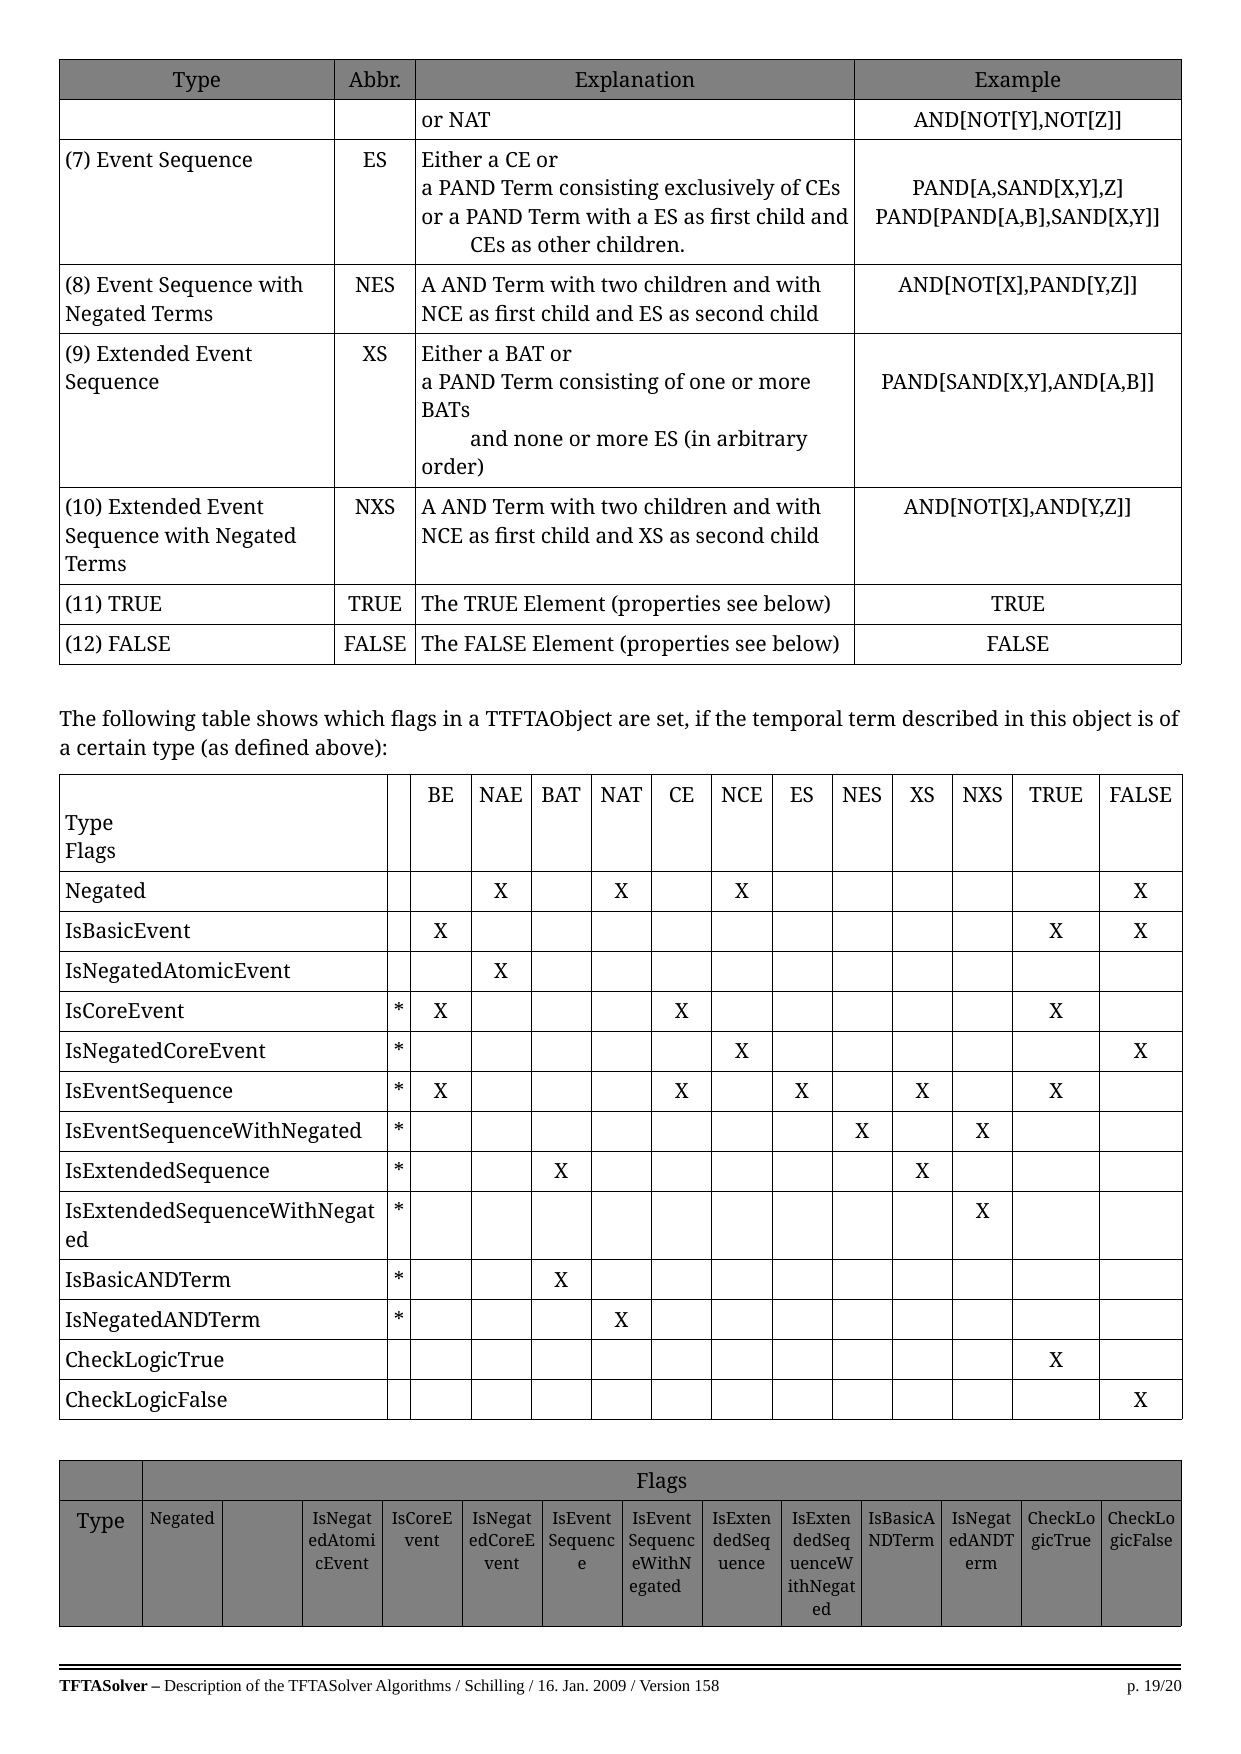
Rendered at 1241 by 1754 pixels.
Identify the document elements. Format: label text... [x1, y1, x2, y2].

table_cell IsExtendedSequenceWithNegated [782, 1501, 861, 1626]
table_cell PAND[A,SAND[X,Y],Z] PAND[PAND[A,B],SAND[X,Y]] [855, 140, 1181, 264]
table_cell [953, 1340, 1012, 1379]
table_cell [472, 1192, 531, 1259]
table_cell [773, 1192, 832, 1259]
table_header Type [60, 60, 334, 99]
table_cell PAND[SAND[X,Y],AND[A,B]] [855, 334, 1181, 487]
table_cell [773, 912, 832, 951]
table_cell * [388, 1072, 410, 1111]
table_cell TRUE [335, 585, 415, 623]
table_cell [773, 952, 832, 991]
table_cell IsEventSequence [60, 1072, 387, 1111]
table_header Explanation [416, 60, 854, 99]
table_cell [592, 1340, 651, 1379]
table_cell X [592, 872, 651, 911]
table_cell [472, 1072, 531, 1111]
table_cell IsEventSequenceWithNegated [623, 1501, 702, 1626]
table_cell X [893, 1072, 952, 1111]
table_header NES [833, 775, 892, 871]
table_header ES [773, 775, 832, 871]
table_cell X [592, 1300, 651, 1339]
table_cell X [1100, 1380, 1182, 1419]
table_cell [532, 1072, 591, 1111]
table_cell (11) TRUE [60, 585, 334, 623]
table_cell IsNegatedANDTerm [942, 1501, 1021, 1626]
table_cell [411, 1300, 471, 1339]
table_cell IsCoreEvent [60, 992, 387, 1031]
table_cell AND[NOT[X],PAND[Y,Z]] [855, 265, 1181, 333]
table_cell Negated [143, 1501, 222, 1626]
table_cell [652, 1260, 711, 1299]
table_cell [411, 1340, 471, 1379]
table_cell [532, 1192, 591, 1259]
table_cell [712, 992, 772, 1031]
table_cell X [472, 952, 531, 991]
table_cell [833, 1260, 892, 1299]
table_cell (9) Extended Event Sequence [60, 334, 334, 487]
table_cell [1100, 1340, 1182, 1379]
table_cell [712, 1112, 772, 1151]
table_cell [1013, 1152, 1099, 1191]
table_cell [532, 1380, 591, 1419]
table_cell IsExtendedSequenceWithNegated [60, 1192, 387, 1259]
table_cell or NAT [416, 100, 854, 139]
table_cell [1013, 1112, 1099, 1151]
table_cell [1100, 1260, 1182, 1299]
table_cell NES [335, 265, 415, 333]
table_cell X [652, 1072, 711, 1111]
table_cell Either a CE or a PAND Term consisting exclusively of CEs or a PAND Term with a ES as first child and CEs as other children. [416, 140, 854, 264]
table_cell X [532, 1152, 591, 1191]
table_cell [411, 952, 471, 991]
table_cell [411, 1192, 471, 1259]
table_cell X [833, 1112, 892, 1151]
table_cell [532, 1032, 591, 1071]
table_cell [1100, 1112, 1182, 1151]
table_cell * [388, 1192, 410, 1259]
table_cell [652, 1192, 711, 1259]
table_cell A AND Term with two children and with NCE as first child and XS as second child [416, 488, 854, 583]
table_cell [652, 1340, 711, 1379]
table_cell [223, 1501, 302, 1626]
table_cell [652, 1032, 711, 1071]
table_cell [411, 1032, 471, 1071]
table_cell [592, 1260, 651, 1299]
table_cell [1100, 1152, 1182, 1191]
table_cell [652, 1300, 711, 1339]
table_cell IsNegatedAtomicEvent [303, 1501, 382, 1626]
table_cell IsBasicEvent [60, 912, 387, 951]
table_cell [953, 1260, 1012, 1299]
table_cell [893, 992, 952, 1031]
table_cell IsEventSequence [543, 1501, 622, 1626]
table_cell [60, 100, 334, 139]
table_cell FALSE [855, 625, 1181, 663]
table_cell The TRUE Element (properties see below) [416, 585, 854, 623]
table_cell A AND Term with two children and with NCE as first child and ES as second child [416, 265, 854, 333]
table_cell ES [335, 140, 415, 264]
table_cell [652, 1380, 711, 1419]
table_cell [893, 1300, 952, 1339]
table_cell [712, 1152, 772, 1191]
table_cell IsExtendedSequence [60, 1152, 387, 1191]
table_cell [773, 1260, 832, 1299]
table_cell [712, 912, 772, 951]
table_cell [893, 1260, 952, 1299]
table_cell X [773, 1072, 832, 1111]
table_cell X [411, 912, 471, 951]
table_header NCE [712, 775, 772, 871]
table_cell [652, 912, 711, 951]
table_cell [953, 952, 1012, 991]
table_cell [833, 872, 892, 911]
table_cell X [472, 872, 531, 911]
table_cell [592, 912, 651, 951]
table_cell [833, 1152, 892, 1191]
table_cell [652, 1152, 711, 1191]
table_cell X [411, 992, 471, 1031]
table_cell [773, 1112, 832, 1151]
table_cell [953, 1072, 1012, 1111]
table_cell * [388, 1112, 410, 1151]
table_cell IsBasicANDTerm [60, 1260, 387, 1299]
table_cell IsExtendedSequence [703, 1501, 781, 1626]
table_cell [1013, 1192, 1099, 1259]
table_cell AND[NOT[X],AND[Y,Z]] [855, 488, 1181, 583]
table_cell Either a BAT or a PAND Term consisting of one or more BATs and none or more ES (in arbitrary order) [416, 334, 854, 487]
table_header NAT [592, 775, 651, 871]
table_cell Type [60, 1501, 142, 1626]
table_cell [652, 952, 711, 991]
table_cell IsCoreEvent [383, 1501, 462, 1626]
table_cell [411, 1152, 471, 1191]
table_cell [388, 912, 410, 951]
table_cell IsEventSequenceWithNegated [60, 1112, 387, 1151]
table_cell [712, 1072, 772, 1111]
table_cell [773, 1380, 832, 1419]
table_cell [532, 1112, 591, 1151]
table_cell [652, 872, 711, 911]
table_cell [712, 1192, 772, 1259]
table_cell [388, 872, 410, 911]
table_cell X [712, 1032, 772, 1071]
table_cell [953, 1152, 1012, 1191]
table_cell [833, 1192, 892, 1259]
table_cell CheckLogicFalse [1102, 1501, 1181, 1626]
table_header NAE [472, 775, 531, 871]
table_cell [893, 912, 952, 951]
table_cell [532, 1300, 591, 1339]
table_cell IsNegatedCoreEvent [463, 1501, 542, 1626]
table_cell FALSE [335, 625, 415, 663]
table_cell TRUE [855, 585, 1181, 623]
table_header BE [411, 775, 471, 871]
table_cell [411, 1260, 471, 1299]
table_cell [953, 1032, 1012, 1071]
table_header [388, 775, 410, 871]
table_cell X [1100, 1032, 1182, 1071]
table_cell [472, 1300, 531, 1339]
table_cell * [388, 992, 410, 1031]
table_cell [1100, 1192, 1182, 1259]
text The following table shows which flags in a TTFTAObject are set, if the temporal term described in this object is of a certain type (as defined above): [59, 704, 1181, 761]
table_cell [1100, 992, 1182, 1031]
table_cell [1013, 1032, 1099, 1071]
table_cell [1013, 872, 1099, 911]
table_cell [472, 1152, 531, 1191]
table_header FALSE [1100, 775, 1182, 871]
table_cell [893, 1380, 952, 1419]
table_cell (7) Event Sequence [60, 140, 334, 264]
table_cell [592, 1152, 651, 1191]
table_cell X [411, 1072, 471, 1111]
table_cell [388, 952, 410, 991]
table_cell [411, 1380, 471, 1419]
table_cell [833, 1340, 892, 1379]
table_cell [1100, 952, 1182, 991]
table_cell [833, 912, 892, 951]
table_cell [1013, 1260, 1099, 1299]
table_cell X [1013, 1340, 1099, 1379]
table_cell X [1013, 912, 1099, 951]
table_cell [1100, 1300, 1182, 1339]
table_cell * [388, 1032, 410, 1071]
table_cell CheckLogicTrue [1022, 1501, 1101, 1626]
table_cell [773, 992, 832, 1031]
table_cell [953, 1300, 1012, 1339]
table_cell [833, 1300, 892, 1339]
table_cell X [1100, 872, 1182, 911]
table_cell [773, 1152, 832, 1191]
table_header TRUE [1013, 775, 1099, 871]
table_cell [592, 1072, 651, 1111]
table_cell [592, 952, 651, 991]
table_cell [893, 872, 952, 911]
table_cell [411, 872, 471, 911]
table_cell [893, 1112, 952, 1151]
table_cell [1013, 1380, 1099, 1419]
table_header [60, 1461, 142, 1500]
table_cell [532, 1340, 591, 1379]
table_cell * [388, 1260, 410, 1299]
table_cell X [652, 992, 711, 1031]
table_header Example [855, 60, 1181, 99]
table_cell [532, 992, 591, 1031]
table_header Type Flags [60, 775, 387, 871]
table_cell (10) Extended Event Sequence with Negated Terms [60, 488, 334, 583]
table_header NXS [953, 775, 1012, 871]
table_cell [652, 1112, 711, 1151]
table_cell [472, 1340, 531, 1379]
table_cell [833, 1072, 892, 1111]
table_cell [472, 992, 531, 1031]
table_cell AND[NOT[Y],NOT[Z]] [855, 100, 1181, 139]
table_cell IsNegatedANDTerm [60, 1300, 387, 1339]
table_header Flags [143, 1461, 1181, 1500]
table_cell [592, 1032, 651, 1071]
table_cell * [388, 1152, 410, 1191]
table_cell X [1013, 1072, 1099, 1111]
table_cell IsNegatedAtomicEvent [60, 952, 387, 991]
table_cell [893, 1192, 952, 1259]
table_cell * [388, 1300, 410, 1339]
table_cell [335, 100, 415, 139]
table_cell [833, 1380, 892, 1419]
table_cell CheckLogicTrue [60, 1340, 387, 1379]
table_cell [893, 1032, 952, 1071]
table_cell [712, 1260, 772, 1299]
table_cell IsBasicANDTerm [862, 1501, 941, 1626]
table_cell (12) FALSE [60, 625, 334, 663]
table_cell [712, 1380, 772, 1419]
table_cell [472, 1032, 531, 1071]
table_cell [893, 952, 952, 991]
table_cell [833, 992, 892, 1031]
table_cell [592, 1380, 651, 1419]
table_cell X [712, 872, 772, 911]
table_header XS [893, 775, 952, 871]
table_cell X [953, 1112, 1012, 1151]
table_cell [833, 1032, 892, 1071]
table_cell NXS [335, 488, 415, 583]
table_cell [388, 1380, 410, 1419]
table_cell [712, 952, 772, 991]
table_cell [773, 1032, 832, 1071]
table_cell [773, 1300, 832, 1339]
table_cell [953, 912, 1012, 951]
table_cell [833, 952, 892, 991]
table_cell X [893, 1152, 952, 1191]
table_header Abbr. [335, 60, 415, 99]
table_cell IsNegatedCoreEvent [60, 1032, 387, 1071]
table_cell [592, 992, 651, 1031]
table_cell The FALSE Element (properties see below) [416, 625, 854, 663]
table_cell [472, 1112, 531, 1151]
table_cell X [1100, 912, 1182, 951]
table_cell [532, 872, 591, 911]
table_cell [953, 1380, 1012, 1419]
table_cell [1013, 952, 1099, 991]
table_cell [1013, 1300, 1099, 1339]
table_cell Negated [60, 872, 387, 911]
table_cell [592, 1192, 651, 1259]
table_cell [532, 912, 591, 951]
table_cell [893, 1340, 952, 1379]
table_header BAT [532, 775, 591, 871]
table_cell [953, 992, 1012, 1031]
table_cell [532, 952, 591, 991]
table_cell [712, 1300, 772, 1339]
table_cell [472, 912, 531, 951]
table_cell [773, 872, 832, 911]
table_cell X [953, 1192, 1012, 1259]
table_cell X [1013, 992, 1099, 1031]
table_cell [388, 1340, 410, 1379]
table_cell [773, 1340, 832, 1379]
table_cell [712, 1340, 772, 1379]
table_cell [1100, 1072, 1182, 1111]
table_cell X [532, 1260, 591, 1299]
table_cell CheckLogicFalse [60, 1380, 387, 1419]
table_cell XS [335, 334, 415, 487]
table_cell [592, 1112, 651, 1151]
table_cell [411, 1112, 471, 1151]
table_cell [472, 1260, 531, 1299]
table_cell [472, 1380, 531, 1419]
table_header CE [652, 775, 711, 871]
table_cell (8) Event Sequence with Negated Terms [60, 265, 334, 333]
table_cell [953, 872, 1012, 911]
